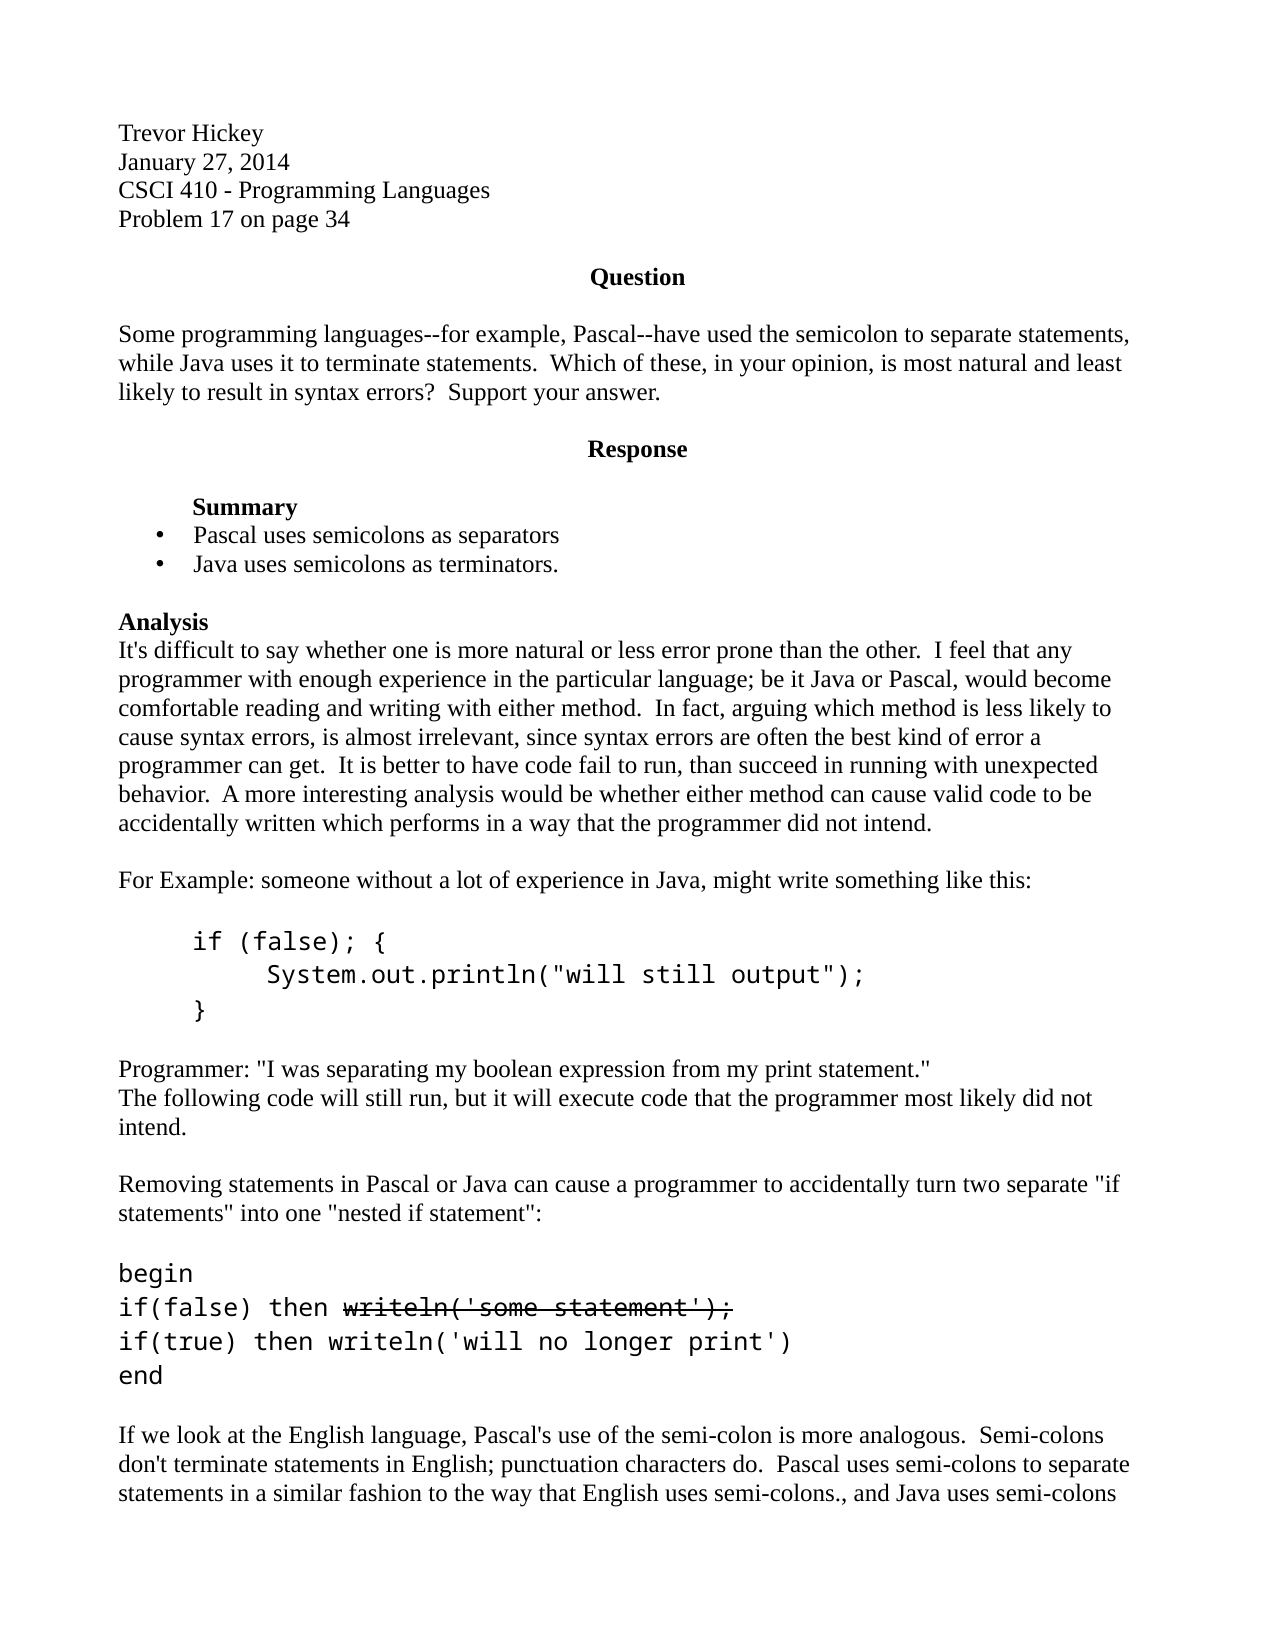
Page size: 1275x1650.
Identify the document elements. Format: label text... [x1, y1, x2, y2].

text If we look at the English language, Pascal's use of the semi-colon is more analogous. Semi-colons don't terminate statements in English; punctuation characters do. Pascal uses semi-colons to separate statements in a similar fashion to the way that English uses semi-colons., and Java uses semi-colons [118, 1420, 1157, 1507]
text Response [118, 434, 1157, 463]
text The following code will still run, but it will execute code that the programmer most likely did not intend. [118, 1083, 1157, 1140]
text if(true) then writeln('will no longer print') [118, 1323, 1157, 1357]
text Summary [118, 492, 1157, 521]
list Pascal uses semicolons as separators [156, 521, 1157, 549]
text } [118, 991, 1157, 1025]
text CSCI 410 - Programming Languages [118, 176, 1157, 204]
text Removing statements in Pascal or Java can cause a programmer to accidentally turn two separate "if statements" into one "nested if statement": [118, 1169, 1157, 1227]
text For Example: someone without a lot of experience in Java, might write something like this: [118, 866, 1157, 894]
text Trevor Hickey [118, 118, 1157, 147]
text if (false); { [118, 923, 1157, 957]
text Question [118, 262, 1157, 291]
text begin [118, 1255, 1157, 1289]
text January 27, 2014 [118, 147, 1157, 176]
text Programmer: "I was separating my boolean expression from my print statement." [118, 1054, 1157, 1083]
text It's difficult to say whether one is more natural or less error prone than the other. I feel that any programmer with enough experience in the particular language; be it Java or Pascal, would become comfortable reading and writing with either method. In fact, arguing which method is less likely to cause syntax errors, is almost irrelevant, since syntax errors are often the best kind of error a programmer can get. It is better to have code fail to run, than succeed in running with unexpected behavior. A more interesting analysis would be whether either method can cause valid code to be accidentally written which performs in a way that the programmer did not intend. [118, 636, 1157, 837]
text end [118, 1357, 1157, 1392]
text Analysis [118, 607, 1157, 636]
text Problem 17 on page 34 [118, 204, 1157, 233]
text if(false) then writeln('some statement'); [118, 1289, 1157, 1323]
list Java uses semicolons as terminators. [156, 549, 1157, 578]
text System.out.println("will still output"); [118, 957, 1157, 991]
text Some programming languages--for example, Pascal--have used the semicolon to separate statements, while Java uses it to terminate statements. Which of these, in your opinion, is most natural and least likely to result in syntax errors? Support your answer. [118, 319, 1157, 406]
